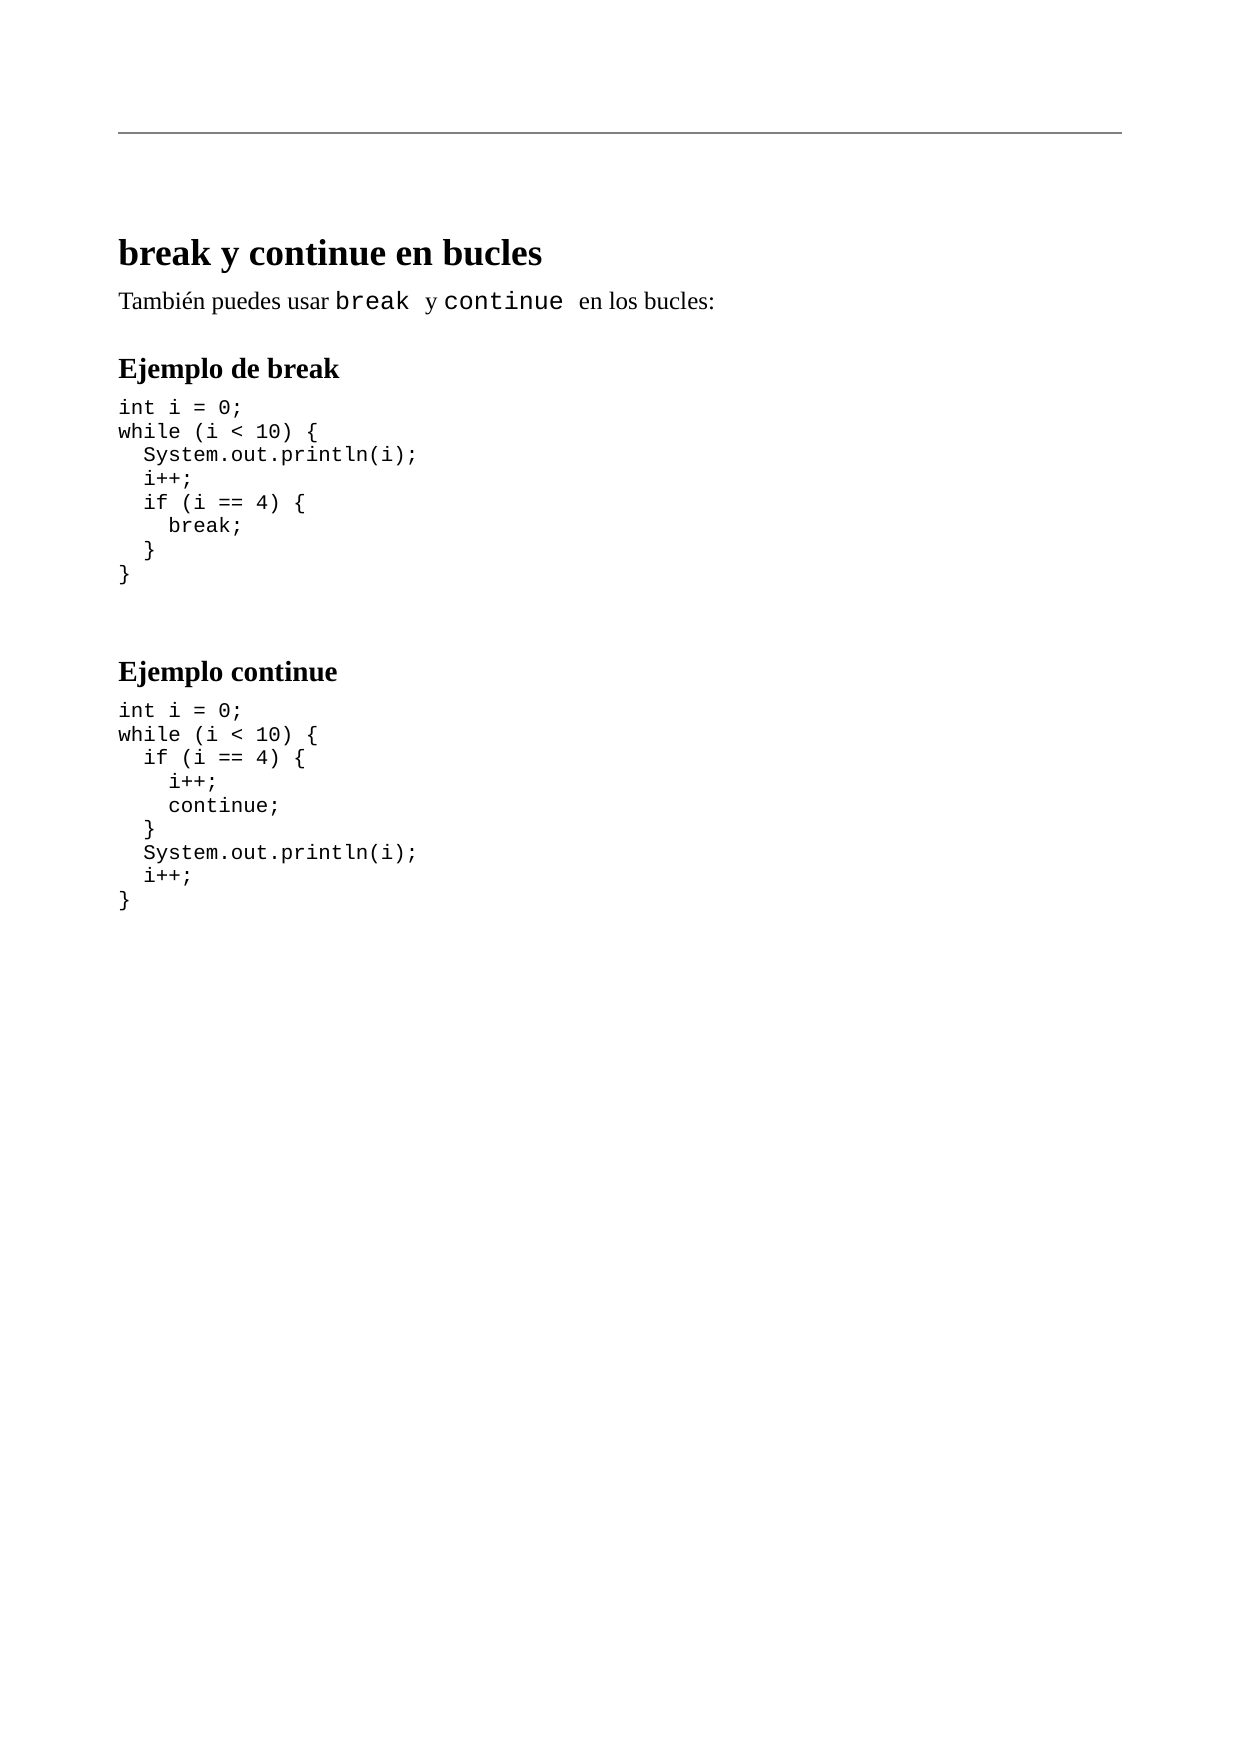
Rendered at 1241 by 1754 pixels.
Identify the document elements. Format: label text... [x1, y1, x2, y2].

text int i = 0; [118, 700, 1122, 724]
text while (i < 10) { [118, 421, 1122, 444]
text System.out.println(i); [118, 842, 1122, 866]
text if (i == 4) { [118, 747, 1122, 771]
text i++; [118, 866, 1122, 889]
text while (i < 10) { [118, 724, 1122, 747]
text } [118, 818, 1122, 842]
text if (i == 4) { [118, 492, 1122, 515]
subtitle Ejemplo de break [118, 351, 1122, 384]
text continue; [118, 794, 1122, 818]
text int i = 0; [118, 397, 1122, 421]
text } [118, 563, 1122, 586]
text i++; [118, 468, 1122, 492]
subtitle break y continue en bucles [118, 231, 1122, 274]
text } [118, 539, 1122, 563]
text break; [118, 515, 1122, 539]
text i++; [118, 771, 1122, 794]
text También puedes usar break y continue en los bucles: [118, 286, 1122, 317]
text System.out.println(i); [118, 444, 1122, 468]
text } [118, 889, 1122, 913]
subtitle Ejemplo continue [118, 654, 1122, 687]
